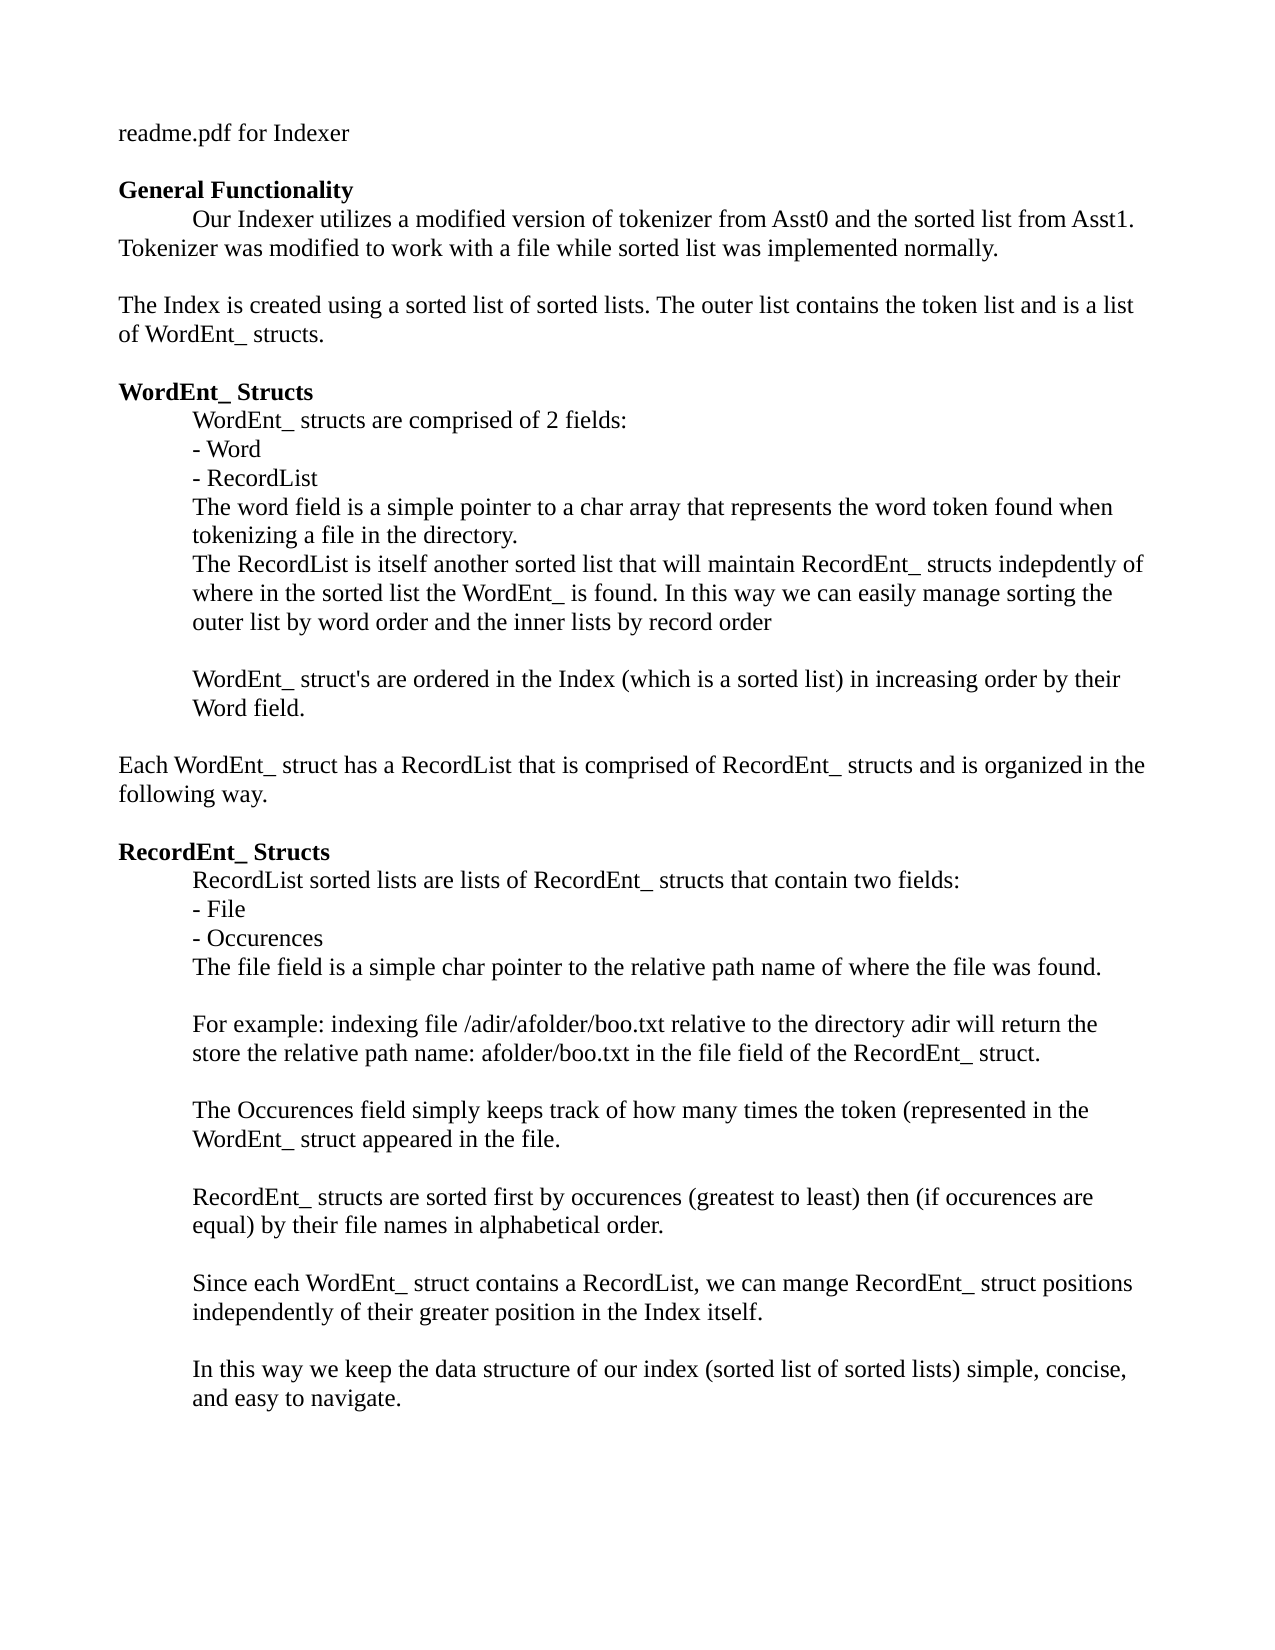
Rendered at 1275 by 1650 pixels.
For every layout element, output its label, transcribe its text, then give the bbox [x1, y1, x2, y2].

text For example: indexing file /adir/afolder/boo.txt relative to the directory adir will return the store the relative path name: afolder/boo.txt in the file field of the RecordEnt_ struct. [118, 1009, 1157, 1067]
text - Word [118, 434, 1157, 463]
text The Occurences field simply keeps track of how many times the token (represented in the WordEnt_ struct appeared in the file. [118, 1096, 1157, 1153]
text - File [118, 894, 1157, 923]
text independently of their greater position in the Index itself. [118, 1297, 1157, 1326]
text RecordEnt_ structs are sorted first by occurences (greatest to least) then (if occurences are equal) by their file names in alphabetical order. [118, 1182, 1157, 1239]
text RecordEnt_ Structs [118, 837, 1157, 866]
text Each WordEnt_ struct has a RecordList that is comprised of RecordEnt_ structs and is organized in the following way. [118, 751, 1157, 808]
text - RecordList [118, 463, 1157, 492]
text General Functionality [118, 176, 1157, 204]
text RecordList sorted lists are lists of RecordEnt_ structs that contain two fields: [118, 866, 1157, 894]
text The Index is created using a sorted list of sorted lists. The outer list contains the token list and is a list of WordEnt_ structs. [118, 291, 1157, 348]
text The word field is a simple pointer to a char array that represents the word token found when tokenizing a file in the directory. [118, 492, 1157, 549]
text Our Indexer utilizes a modified version of tokenizer from Asst0 and the sorted list from Asst1. Tokenizer was modified to work with a file while sorted list was implemented normally. [118, 204, 1157, 262]
text - Occurences [118, 923, 1157, 952]
text WordEnt_ struct's are ordered in the Index (which is a sorted list) in increasing order by their Word field. [118, 664, 1157, 722]
text Since each WordEnt_ struct contains a RecordList, we can mange RecordEnt_ struct positions [118, 1268, 1157, 1297]
text In this way we keep the data structure of our index (sorted list of sorted lists) simple, concise, and easy to navigate. [118, 1354, 1157, 1412]
text WordEnt_ Structs [118, 377, 1157, 406]
text WordEnt_ structs are comprised of 2 fields: [118, 406, 1157, 434]
text The RecordList is itself another sorted list that will maintain RecordEnt_ structs indepdently of where in the sorted list the WordEnt_ is found. In this way we can easily manage sorting the outer list by word order and the inner lists by record order [118, 549, 1157, 636]
text readme.pdf for Indexer [118, 118, 1157, 147]
text The file field is a simple char pointer to the relative path name of where the file was found. [118, 952, 1157, 981]
